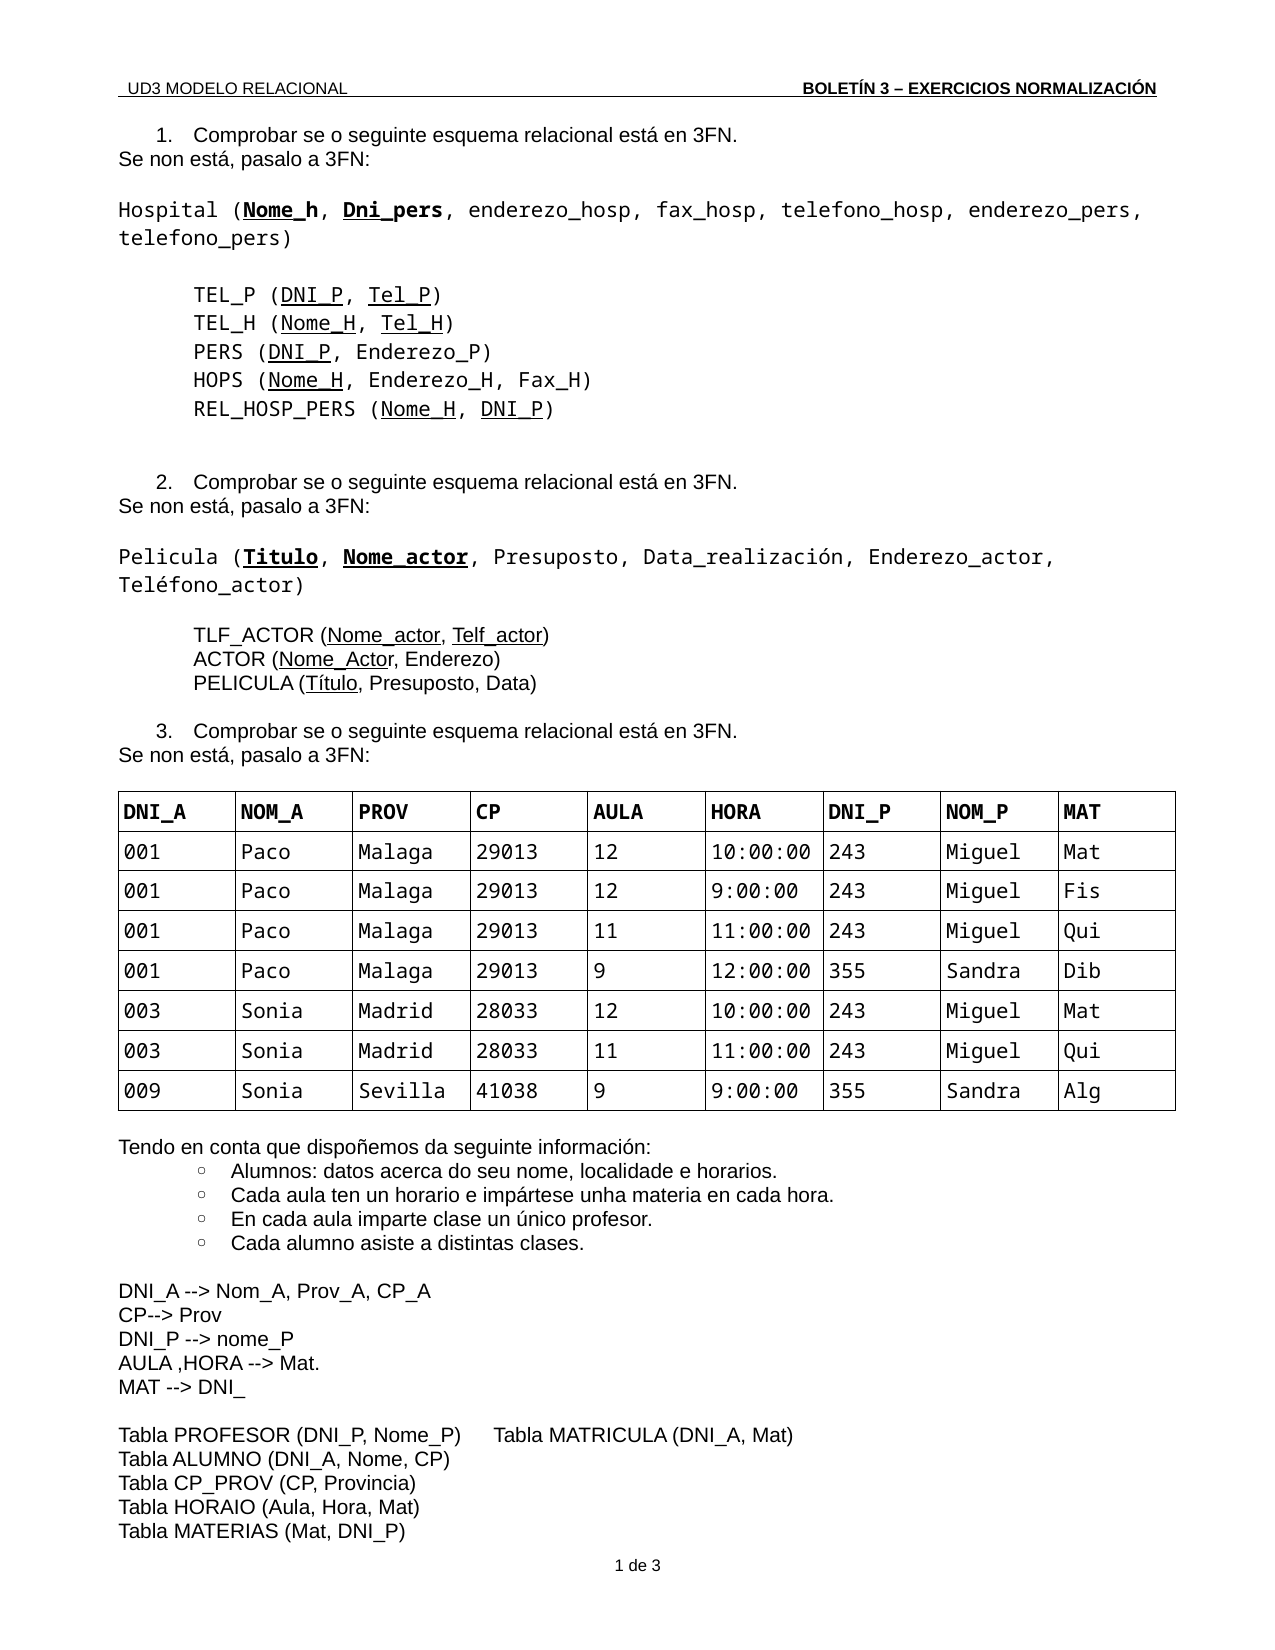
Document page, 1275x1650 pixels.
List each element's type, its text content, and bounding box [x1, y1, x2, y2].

table_header AULA [588, 792, 705, 831]
table_cell Sonia [236, 991, 352, 1030]
table_cell 10:00:00 [706, 832, 823, 870]
table_cell 12 [588, 832, 705, 870]
table_cell Miguel [941, 871, 1058, 910]
table_cell Paco [236, 911, 352, 950]
table_cell 243 [824, 832, 940, 870]
table_cell Mat [1059, 832, 1175, 870]
table_header MAT [1059, 792, 1175, 831]
table_cell Malaga [353, 951, 470, 990]
table_cell 9 [588, 951, 705, 990]
text Tabla HORAIO (Aula, Hora, Mat) [118, 1494, 1176, 1518]
table_cell Sandra [941, 1071, 1058, 1110]
table_cell 243 [824, 991, 940, 1030]
list En cada aula imparte clase un único profesor. [193, 1207, 1176, 1231]
table_cell Madrid [353, 991, 470, 1030]
text DNI_P --> nome_P [118, 1327, 1176, 1351]
table_cell Paco [236, 871, 352, 910]
text DNI_A --> Nom_A, Prov_A, CP_A [118, 1279, 1176, 1303]
table_header DNI_A [119, 792, 235, 831]
table_cell 001 [119, 911, 235, 950]
table_cell Miguel [941, 1031, 1058, 1070]
text Hospital (Nome_h, Dni_pers, enderezo_hosp, fax_hosp, telefono_hosp, enderezo_pers, telefono_pers) [118, 195, 1176, 252]
text Tabla ALUMNO (DNI_A, Nome, CP) [118, 1447, 1176, 1471]
text Se non está, pasalo a 3FN: [118, 494, 1176, 518]
table_header CP [471, 792, 587, 831]
table_cell Malaga [353, 832, 470, 870]
text Tabla PROFESOR (DNI_P, Nome_P) Tabla MATRICULA (DNI_A, Mat) [118, 1423, 1176, 1447]
table_cell 001 [119, 832, 235, 870]
table_cell Malaga [353, 911, 470, 950]
text Se non está, pasalo a 3FN: [118, 743, 1176, 767]
text CP--> Prov [118, 1303, 1176, 1327]
list Comprobar se o seguinte esquema relacional está en 3FN. [156, 719, 1176, 743]
table_cell Qui [1059, 1031, 1175, 1070]
table_header PROV [353, 792, 470, 831]
list Comprobar se o seguinte esquema relacional está en 3FN. [156, 123, 1176, 147]
table_cell 12 [588, 991, 705, 1030]
text Pelicula (Titulo, Nome_actor, Presuposto, Data_realización, Enderezo_actor, Teléfono_actor) [118, 542, 1176, 599]
table_cell 355 [824, 951, 940, 990]
table_cell 001 [119, 951, 235, 990]
table_cell Fis [1059, 871, 1175, 910]
table_cell 11 [588, 1031, 705, 1070]
table_cell 11 [588, 911, 705, 950]
list Cada alumno asiste a distintas clases. [193, 1231, 1176, 1255]
text Tabla CP_PROV (CP, Provincia) [118, 1471, 1176, 1494]
table_cell Madrid [353, 1031, 470, 1070]
table_cell 009 [119, 1071, 235, 1110]
table_cell Sandra [941, 951, 1058, 990]
table_cell 9 [588, 1071, 705, 1110]
text TEL_H (Nome_H, Tel_H) [118, 308, 1176, 337]
table_cell Qui [1059, 911, 1175, 950]
table_cell 28033 [471, 1031, 587, 1070]
table_cell 11:00:00 [706, 911, 823, 950]
table_cell 28033 [471, 991, 587, 1030]
table_cell 243 [824, 1031, 940, 1070]
list Cada aula ten un horario e impártese unha materia en cada hora. [193, 1183, 1176, 1207]
table_cell 243 [824, 911, 940, 950]
text AULA ,HORA --> Mat. [118, 1351, 1176, 1375]
table_cell 243 [824, 871, 940, 910]
text Se non está, pasalo a 3FN: [118, 147, 1176, 171]
table_cell 29013 [471, 832, 587, 870]
table_cell 12 [588, 871, 705, 910]
text PERS (DNI_P, Enderezo_P) [118, 337, 1176, 365]
text Tabla MATERIAS (Mat, DNI_P) [118, 1518, 1176, 1542]
table_cell Miguel [941, 832, 1058, 870]
text TEL_P (DNI_P, Tel_P) [118, 280, 1176, 308]
table_header HORA [706, 792, 823, 831]
table_cell 29013 [471, 871, 587, 910]
table_cell 001 [119, 871, 235, 910]
text MAT --> DNI_ [118, 1375, 1176, 1399]
table_cell 355 [824, 1071, 940, 1110]
table_header NOM_P [941, 792, 1058, 831]
table_cell Malaga [353, 871, 470, 910]
text PELICULA (Título, Presuposto, Data) [118, 671, 1176, 695]
text REL_HOSP_PERS (Nome_H, DNI_P) [118, 394, 1176, 422]
table_cell Alg [1059, 1071, 1175, 1110]
table_cell Sevilla [353, 1071, 470, 1110]
text HOPS (Nome_H, Enderezo_H, Fax_H) [118, 365, 1176, 394]
table_cell 10:00:00 [706, 991, 823, 1030]
table_cell Paco [236, 832, 352, 870]
table_cell Sonia [236, 1031, 352, 1070]
table_cell 41038 [471, 1071, 587, 1110]
table_cell 12:00:00 [706, 951, 823, 990]
text ACTOR (Nome_Actor, Enderezo) [118, 647, 1176, 671]
table_cell Miguel [941, 991, 1058, 1030]
table_cell Miguel [941, 911, 1058, 950]
table_cell Sonia [236, 1071, 352, 1110]
table_header NOM_A [236, 792, 352, 831]
list Comprobar se o seguinte esquema relacional está en 3FN. [156, 470, 1176, 494]
table_cell 29013 [471, 911, 587, 950]
text TLF_ACTOR (Nome_actor, Telf_actor) [118, 623, 1176, 647]
table_cell 11:00:00 [706, 1031, 823, 1070]
text Tendo en conta que dispoñemos da seguinte información: [118, 1135, 1176, 1159]
table_cell 29013 [471, 951, 587, 990]
table_cell Dib [1059, 951, 1175, 990]
table_cell 9:00:00 [706, 871, 823, 910]
table_cell 003 [119, 991, 235, 1030]
table_cell 003 [119, 1031, 235, 1070]
table_header DNI_P [824, 792, 940, 831]
table_cell 9:00:00 [706, 1071, 823, 1110]
table_cell Paco [236, 951, 352, 990]
list Alumnos: datos acerca do seu nome, localidade e horarios. [193, 1159, 1176, 1183]
table_cell Mat [1059, 991, 1175, 1030]
